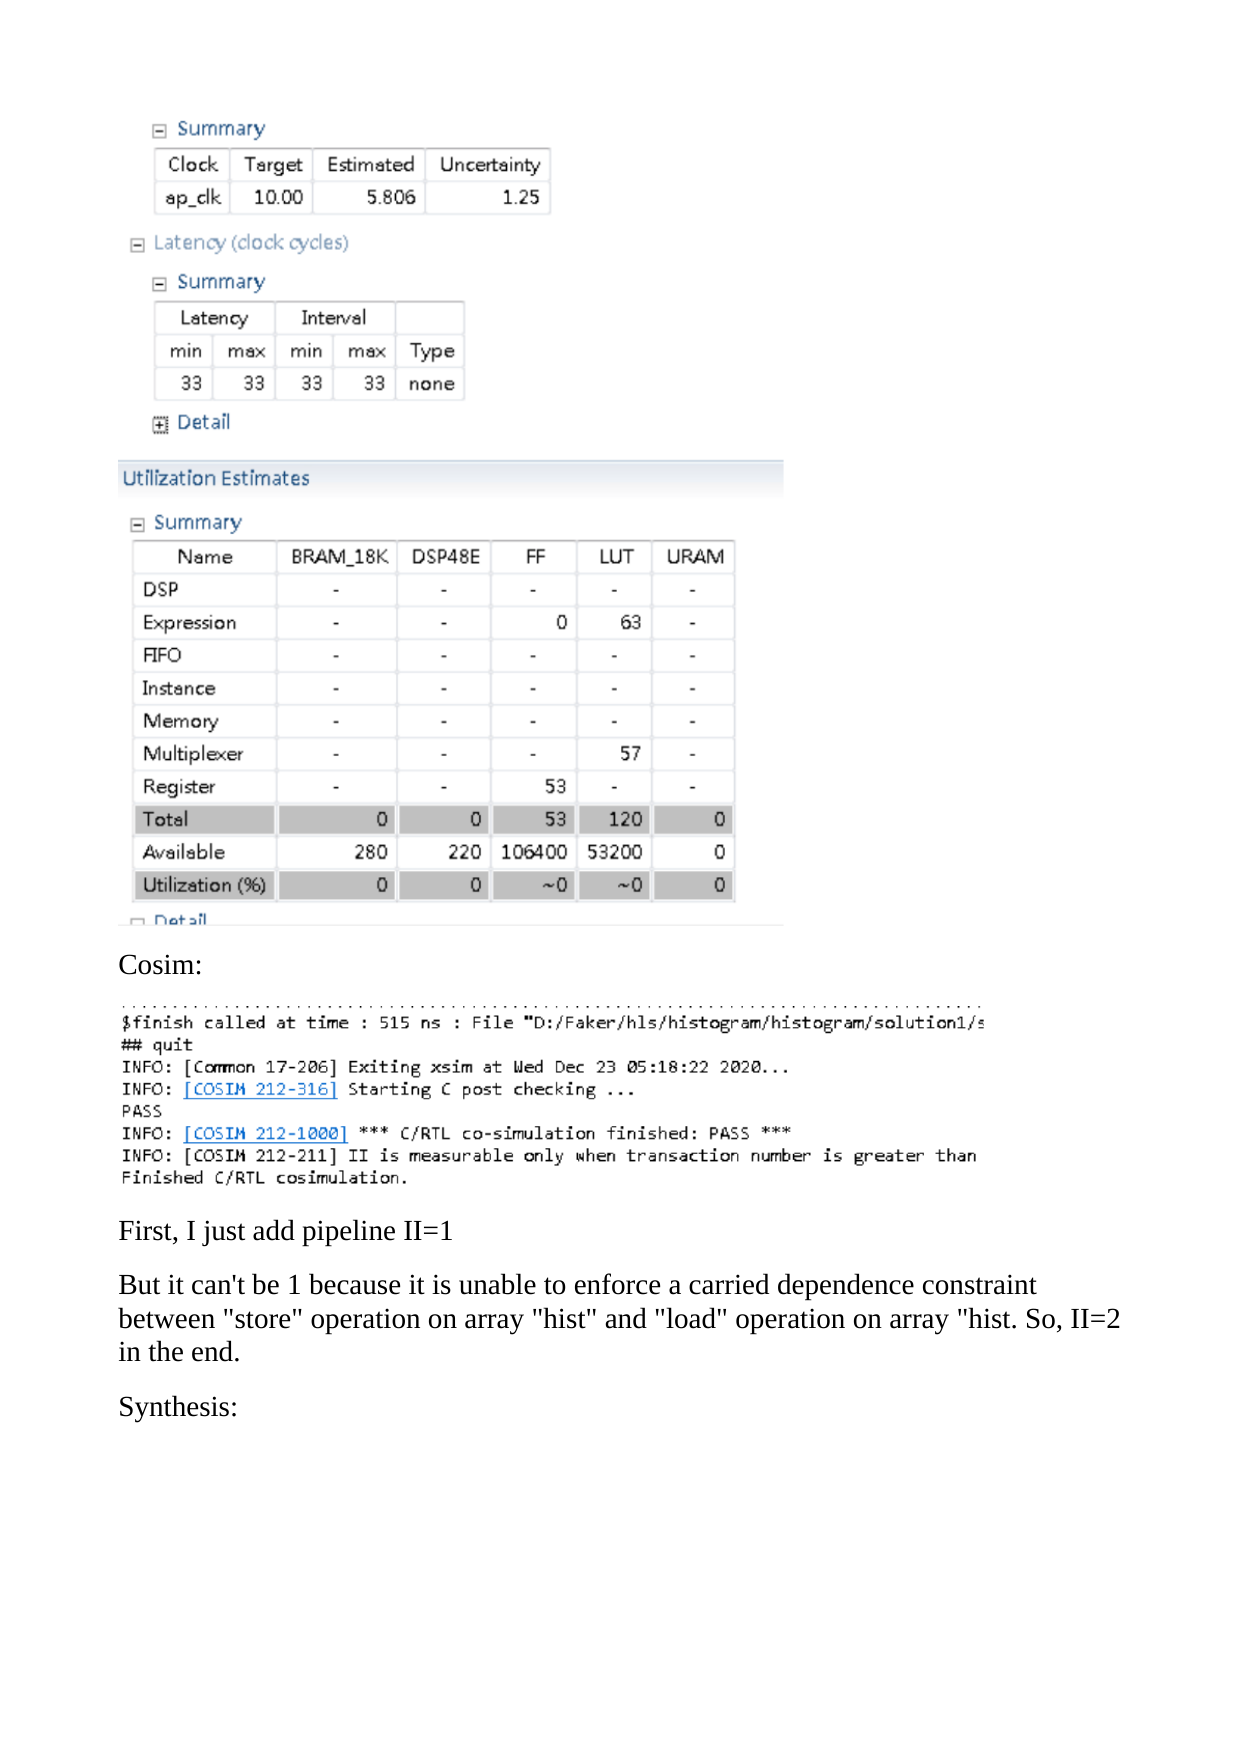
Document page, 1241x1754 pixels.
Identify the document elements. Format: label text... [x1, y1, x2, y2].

text Synthesis: [118, 1389, 1122, 1422]
text Cosim: [118, 947, 1122, 980]
text But it can't be 1 because it is unable to enforce a carried dependence constraint between "store" operation on array "hist" and "load" operation on array "hist. So, II=2 in the end. [118, 1267, 1122, 1368]
text First, I just add pipeline II=1 [118, 1213, 1122, 1246]
